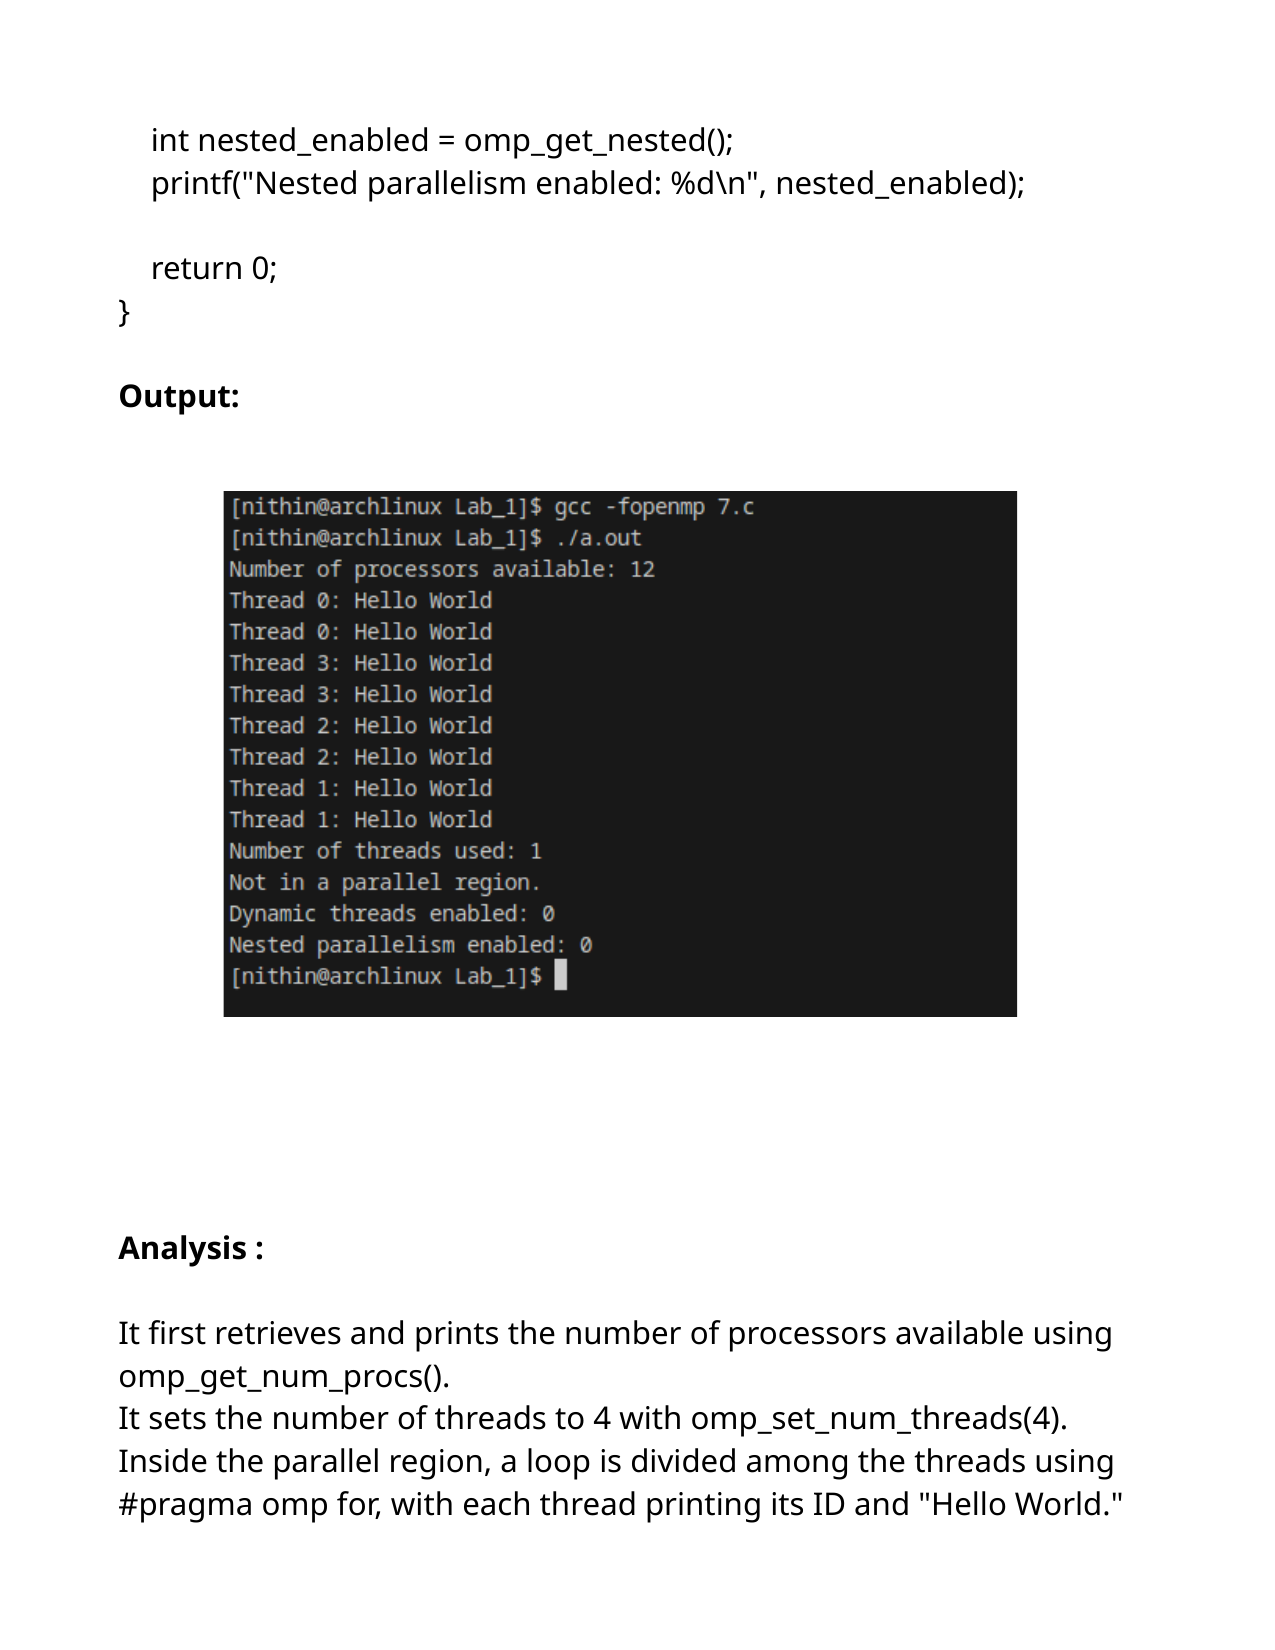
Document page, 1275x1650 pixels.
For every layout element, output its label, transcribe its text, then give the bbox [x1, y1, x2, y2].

text int nested_enabled = omp_get_nested(); [118, 118, 1157, 161]
text } [118, 288, 1157, 331]
text It sets the number of threads to 4 with omp_set_num_threads(4). [118, 1396, 1157, 1439]
text printf("Nested parallelism enabled: %d\n", nested_enabled); [118, 161, 1157, 203]
picture [223, 491, 1018, 1017]
text Inside the parallel region, a loop is divided among the threads using #pragma omp for, with each thread printing its ID and "Hello World." [118, 1439, 1157, 1524]
text Analysis : [118, 1226, 1157, 1268]
text Output: [118, 374, 1157, 416]
text return 0; [118, 246, 1157, 288]
text It first retrieves and prints the number of processors available using omp_get_num_procs(). [118, 1311, 1157, 1396]
